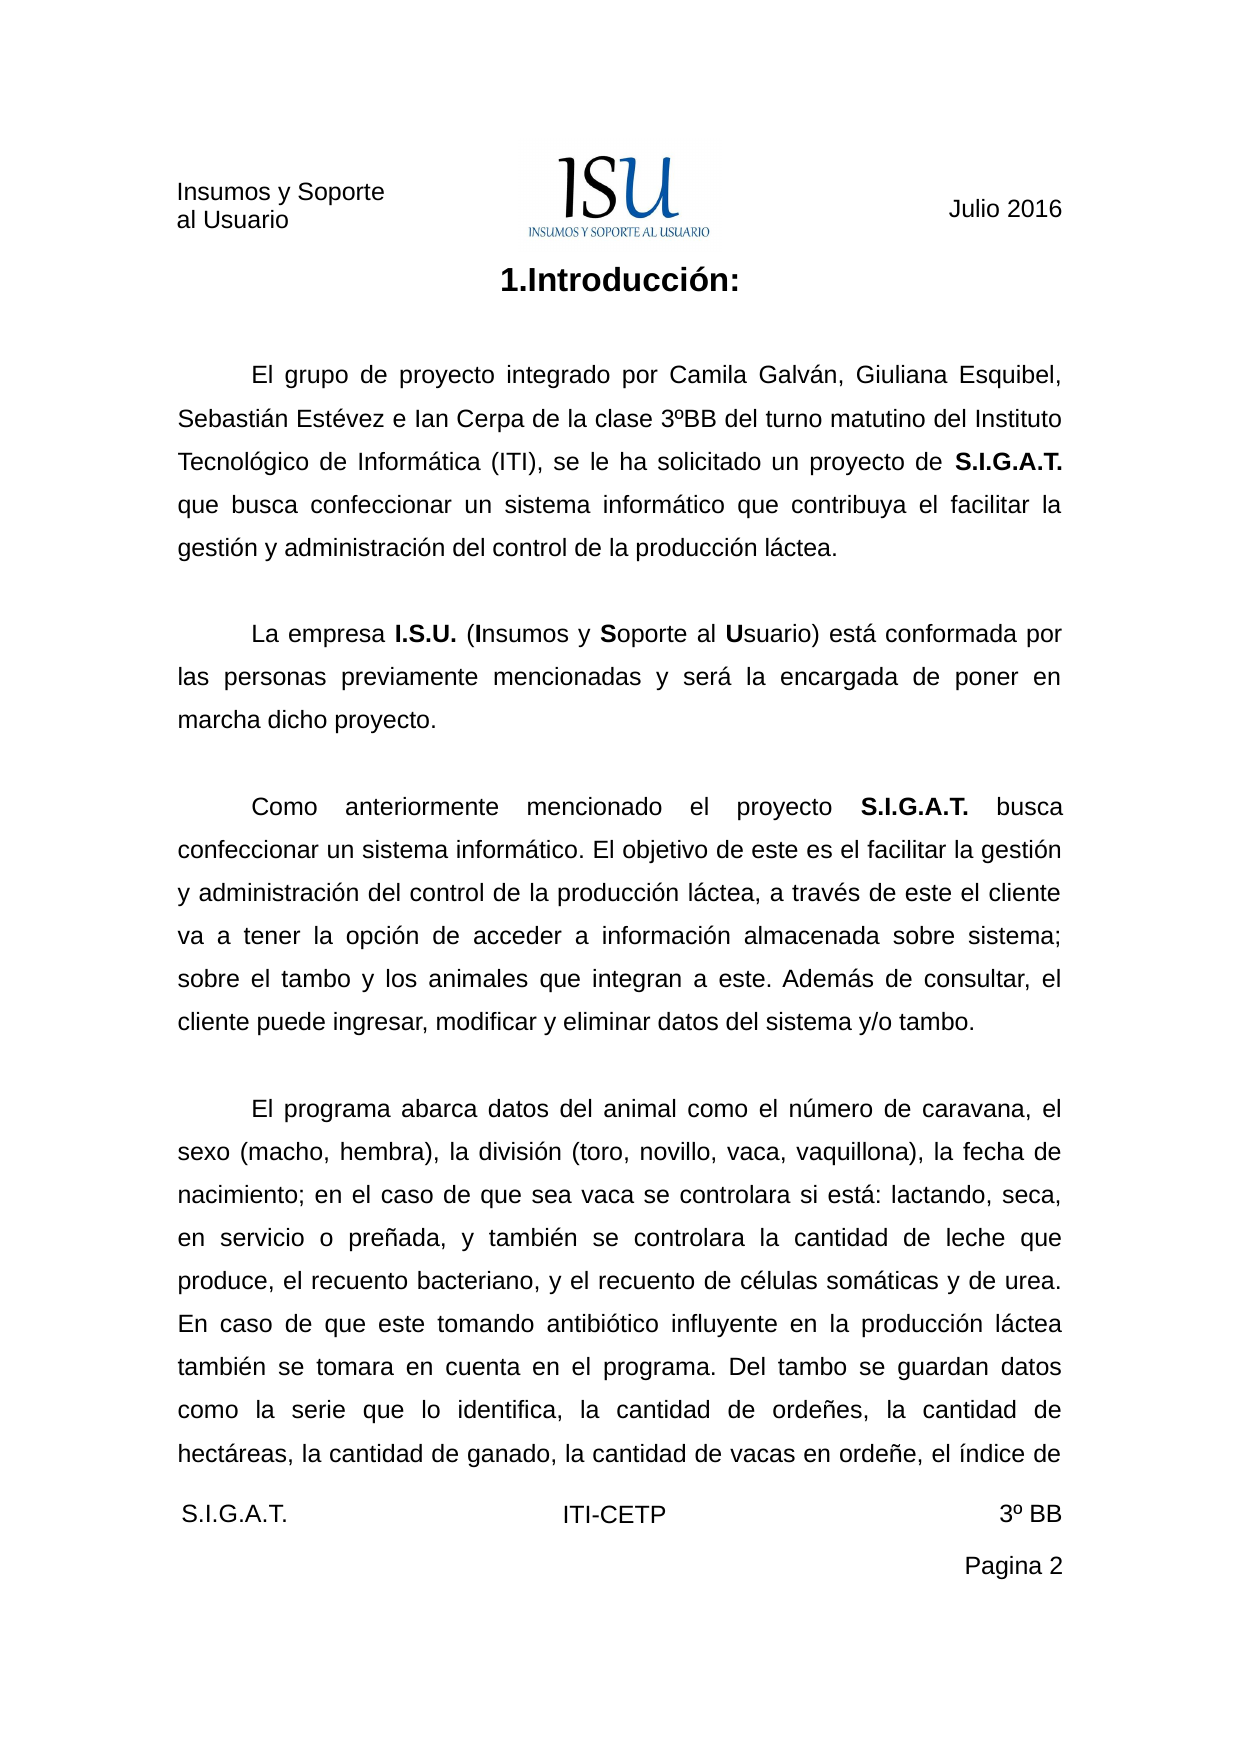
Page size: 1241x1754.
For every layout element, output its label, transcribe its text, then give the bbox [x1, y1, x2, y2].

text La empresa I.S.U. (Insumos y Soporte al Usuario) está conformada por las personas previamente mencionadas y será la encargada de poner en marcha dicho proyecto. [177, 619, 1063, 734]
text 1.Introducción: [177, 260, 1063, 298]
text El programa abarca datos del animal como el número de caravana, el sexo (macho, hembra), la división (toro, novillo, vaca, vaquillona), la fecha de nacimiento; en el caso de que sea vaca se controlara si está: lactando, seca, en servicio o preñada, y también se controlara la cantidad de leche que produce, el recuento bacteriano, y el recuento de células somáticas y de urea. En caso de que este tomando antibiótico influyente en la producción láctea también se tomara en cuenta en el programa. Del tambo se guardan datos como la serie que lo identifica, la cantidad de ordeñes, la cantidad de hectáreas, la cantidad de ganado, la cantidad de vacas en ordeñe, el índice de [177, 1094, 1063, 1467]
text Como anteriormente mencionado el proyecto S.I.G.A.T. busca confeccionar un sistema informático. El objetivo de este es el facilitar la gestión y administración del control de la producción láctea, a través de este el cliente va a tener la opción de acceder a información almacenada sobre sistema; sobre el tambo y los animales que integran a este. Además de consultar, el cliente puede ingresar, modificar y eliminar datos del sistema y/o tambo. [177, 792, 1063, 1036]
picture [517, 138, 723, 252]
text El grupo de proyecto integrado por Camila Galván, Giuliana Esquibel, Sebastián Estévez e Ian Cerpa de la clase 3ºBB del turno matutino del Instituto Tecnológico de Informática (ITI), se le ha solicitado un proyecto de S.I.G.A.T. que busca confeccionar un sistema informático que contribuya el facilitar la gestión y administración del control de la producción láctea. [177, 361, 1063, 562]
